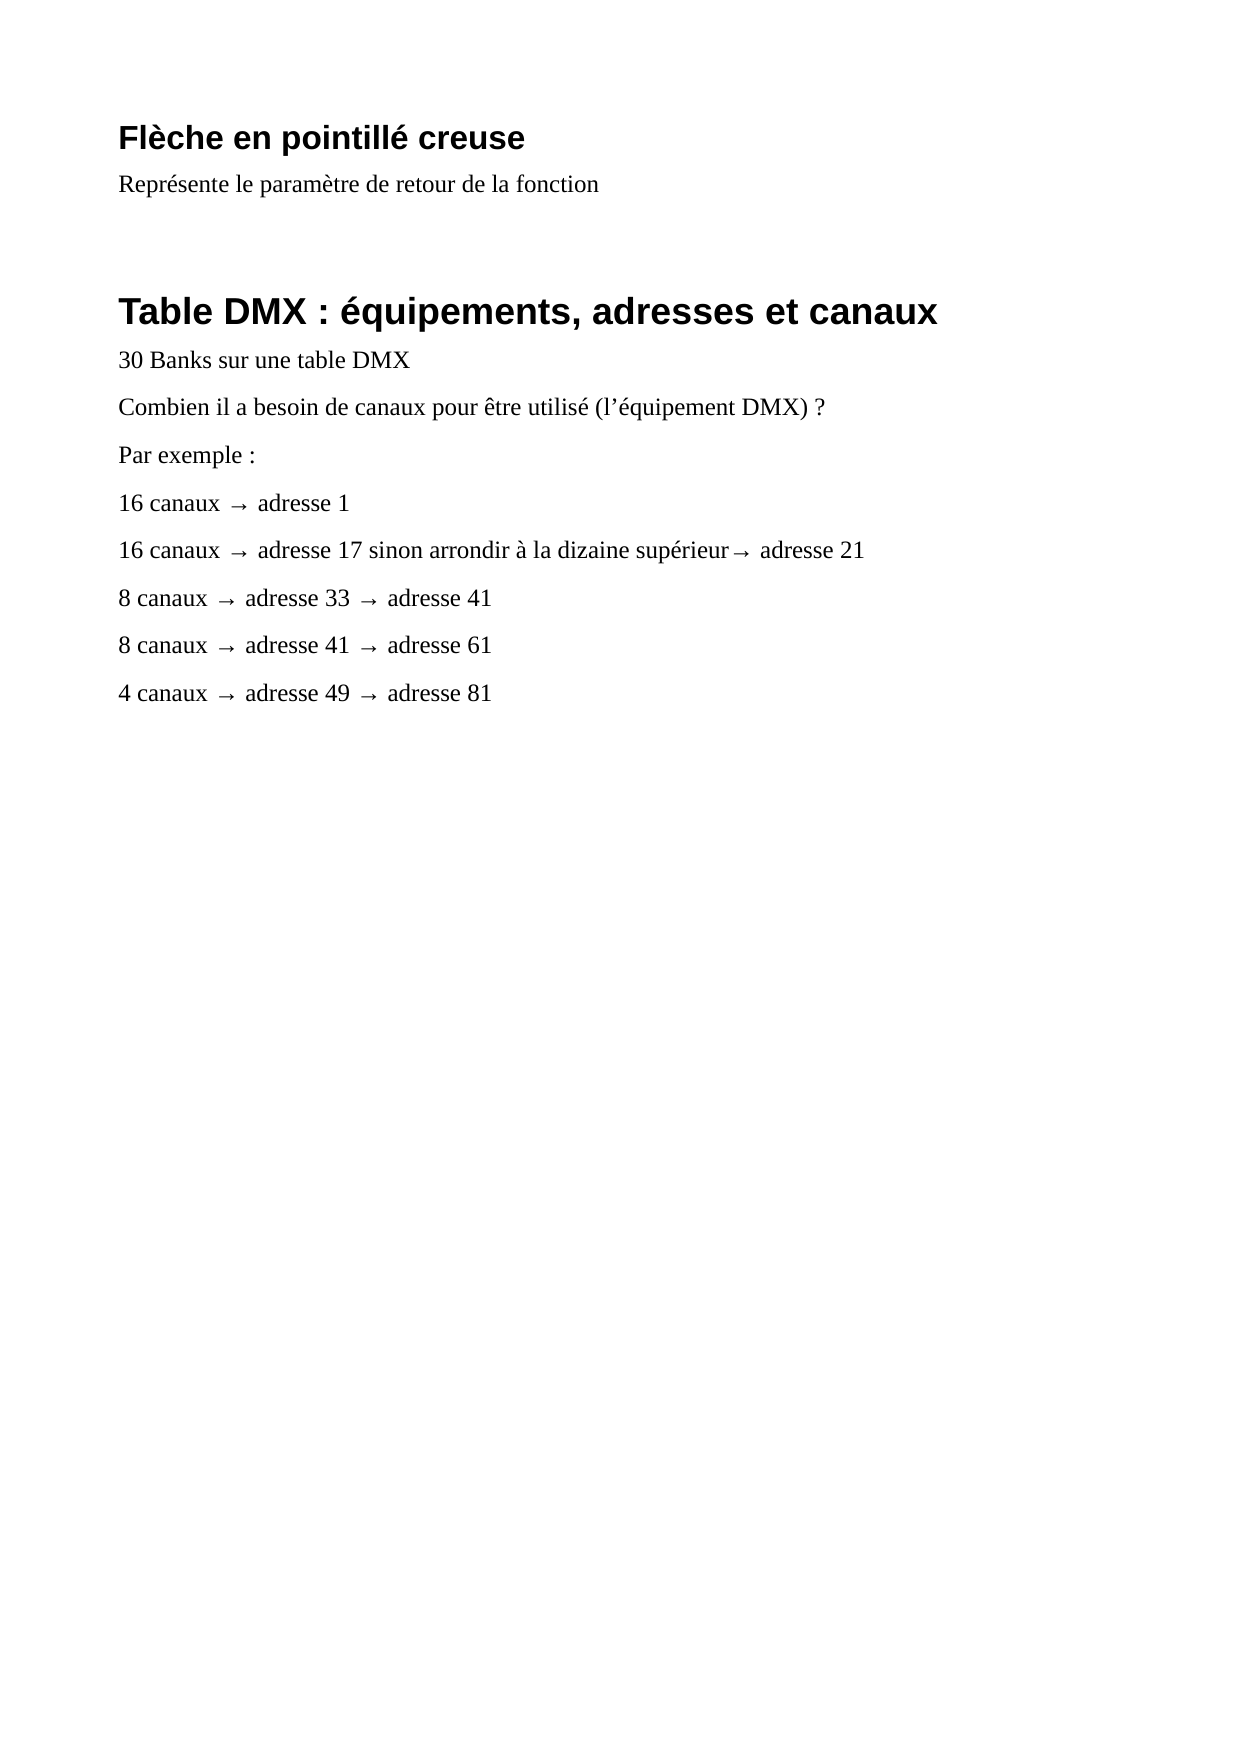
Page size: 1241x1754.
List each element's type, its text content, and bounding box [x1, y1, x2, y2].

text Combien il a besoin de canaux pour être utilisé (l’équipement DMX) ? [118, 392, 1122, 421]
text Représente le paramètre de retour de la fonction [118, 169, 1122, 198]
text Par exemple : [118, 440, 1122, 469]
text 16 canaux → adresse 17 sinon arrondir à la dizaine supérieur→ adresse 21 [118, 535, 1122, 564]
text 30 Banks sur une table DMX [118, 345, 1122, 374]
text 8 canaux → adresse 41 → adresse 61 [118, 631, 1122, 659]
subtitle Flèche en pointillé creuse [118, 118, 1122, 157]
text 16 canaux → adresse 1 [118, 488, 1122, 516]
subtitle Table DMX : équipements, adresses et canaux [118, 289, 1122, 332]
text 8 canaux → adresse 33 → adresse 41 [118, 583, 1122, 612]
text 4 canaux → adresse 49 → adresse 81 [118, 678, 1122, 707]
